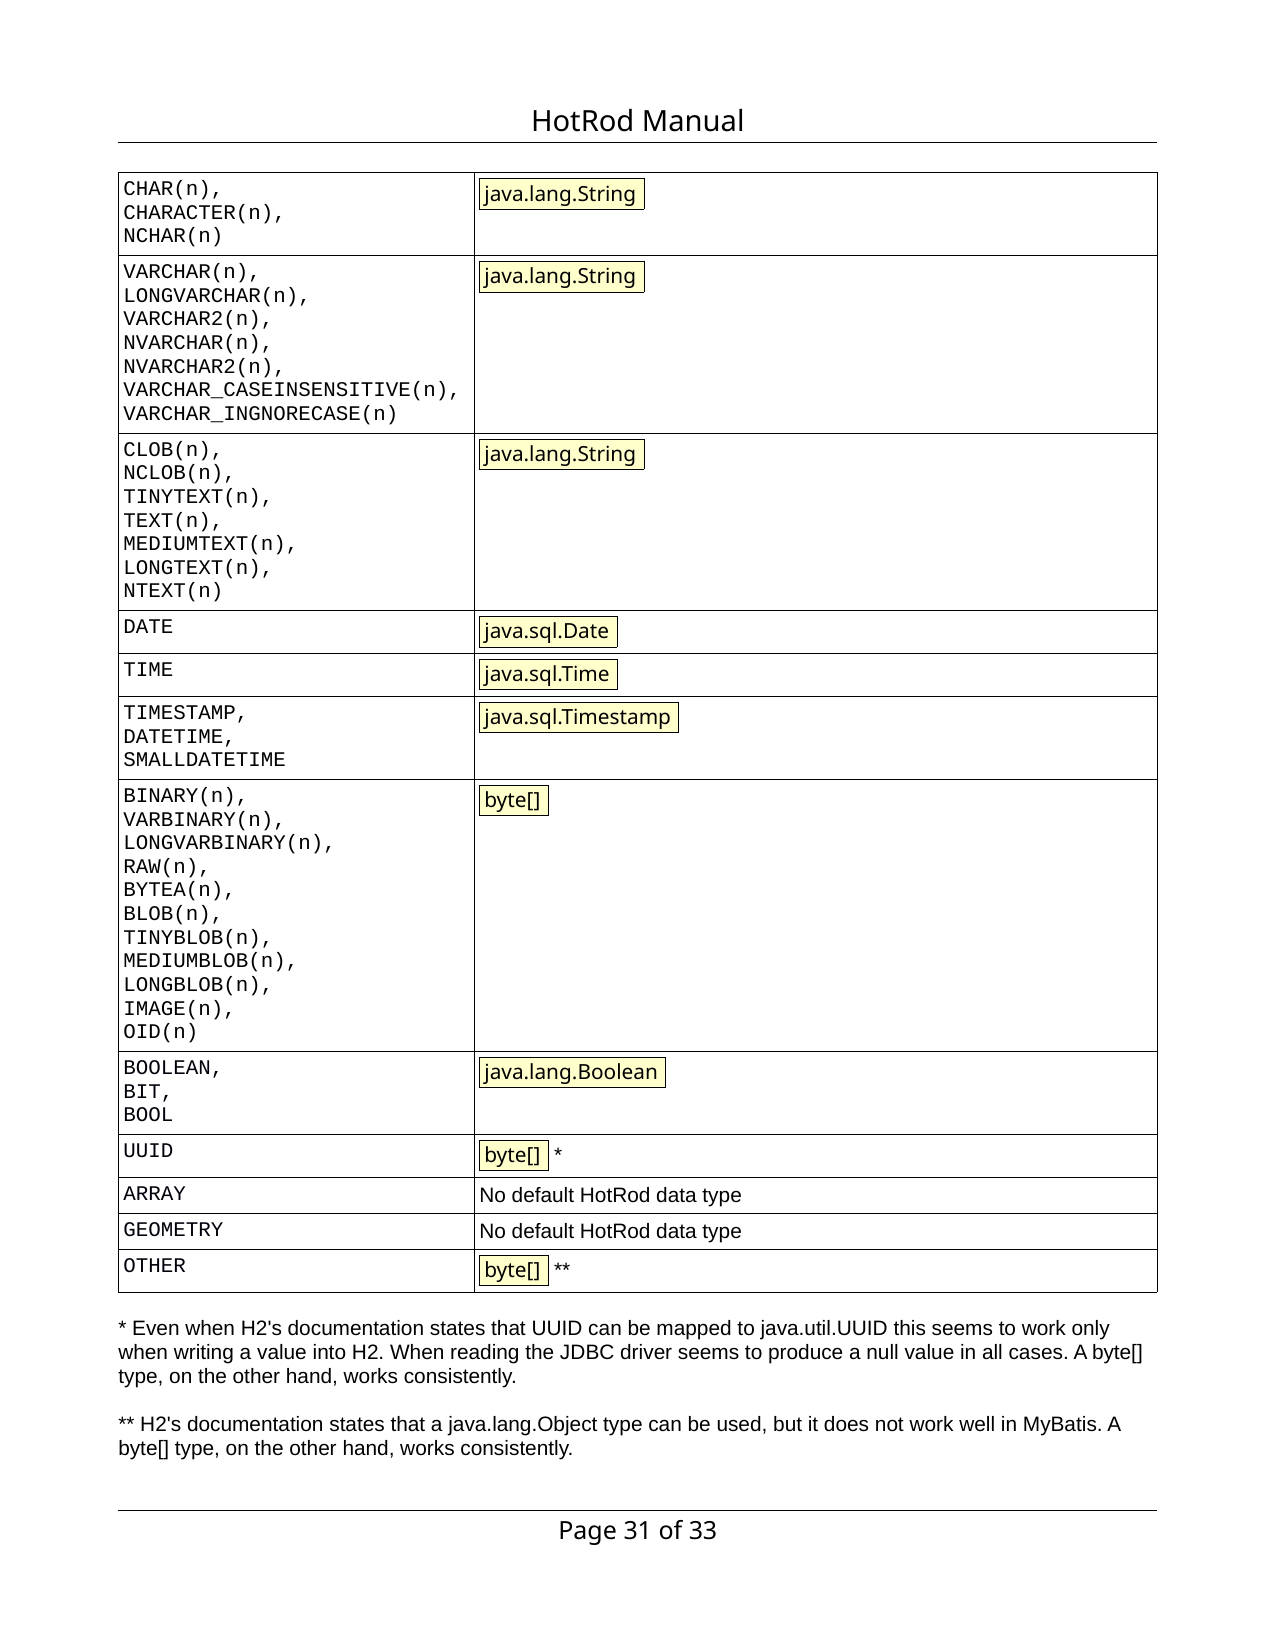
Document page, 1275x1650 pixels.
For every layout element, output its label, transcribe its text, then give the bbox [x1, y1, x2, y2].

table_cell BINARY(n), VARBINARY(n), LONGVARBINARY(n), RAW(n), BYTEA(n), BLOB(n), TINYBLOB(n), MEDIUMBLOB(n), LONGBLOB(n), IMAGE(n), OID(n) [119, 780, 474, 1051]
text ** H2's documentation states that a java.lang.Object type can be used, but it does not work well in MyBatis. A byte[] type, on the other hand, works consistently. [118, 1412, 1157, 1459]
table_cell byte[] [475, 780, 1157, 1051]
table_cell CHAR(n), CHARACTER(n), NCHAR(n) [119, 173, 474, 255]
table_cell TIMESTAMP, DATETIME, SMALLDATETIME [119, 697, 474, 779]
table_cell byte[] ** [475, 1250, 1157, 1291]
table_cell java.sql.Time [475, 654, 1157, 696]
table_cell DATE [119, 611, 474, 653]
table_cell java.lang.String [475, 256, 1157, 432]
table_cell byte[] * [475, 1135, 1157, 1177]
table_cell VARCHAR(n), LONGVARCHAR(n), VARCHAR2(n), NVARCHAR(n), NVARCHAR2(n), VARCHAR_CASEINSENSITIVE(n), VARCHAR_INGNORECASE(n) [119, 256, 474, 432]
table_cell BOOLEAN, BIT, BOOL [119, 1052, 474, 1134]
table_cell java.lang.String [475, 173, 1157, 255]
table_cell GEOMETRY [119, 1214, 474, 1248]
table_cell No default HotRod data type [475, 1178, 1157, 1212]
table_cell OTHER [119, 1250, 474, 1291]
table_cell java.lang.String [475, 434, 1157, 610]
table_cell CLOB(n), NCLOB(n), TINYTEXT(n), TEXT(n), MEDIUMTEXT(n), LONGTEXT(n), NTEXT(n) [119, 434, 474, 610]
table_cell ARRAY [119, 1178, 474, 1212]
table_cell UUID [119, 1135, 474, 1177]
table_cell java.sql.Date [475, 611, 1157, 653]
text * Even when H2's documentation states that UUID can be mapped to java.util.UUID this seems to work only when writing a value into H2. When reading the JDBC driver seems to produce a null value in all cases. A byte[] type, on the other hand, works consistently. [118, 1316, 1157, 1388]
table_cell java.lang.Boolean [475, 1052, 1157, 1134]
table_cell TIME [119, 654, 474, 696]
table_cell No default HotRod data type [475, 1214, 1157, 1248]
table_cell java.sql.Timestamp [475, 697, 1157, 779]
